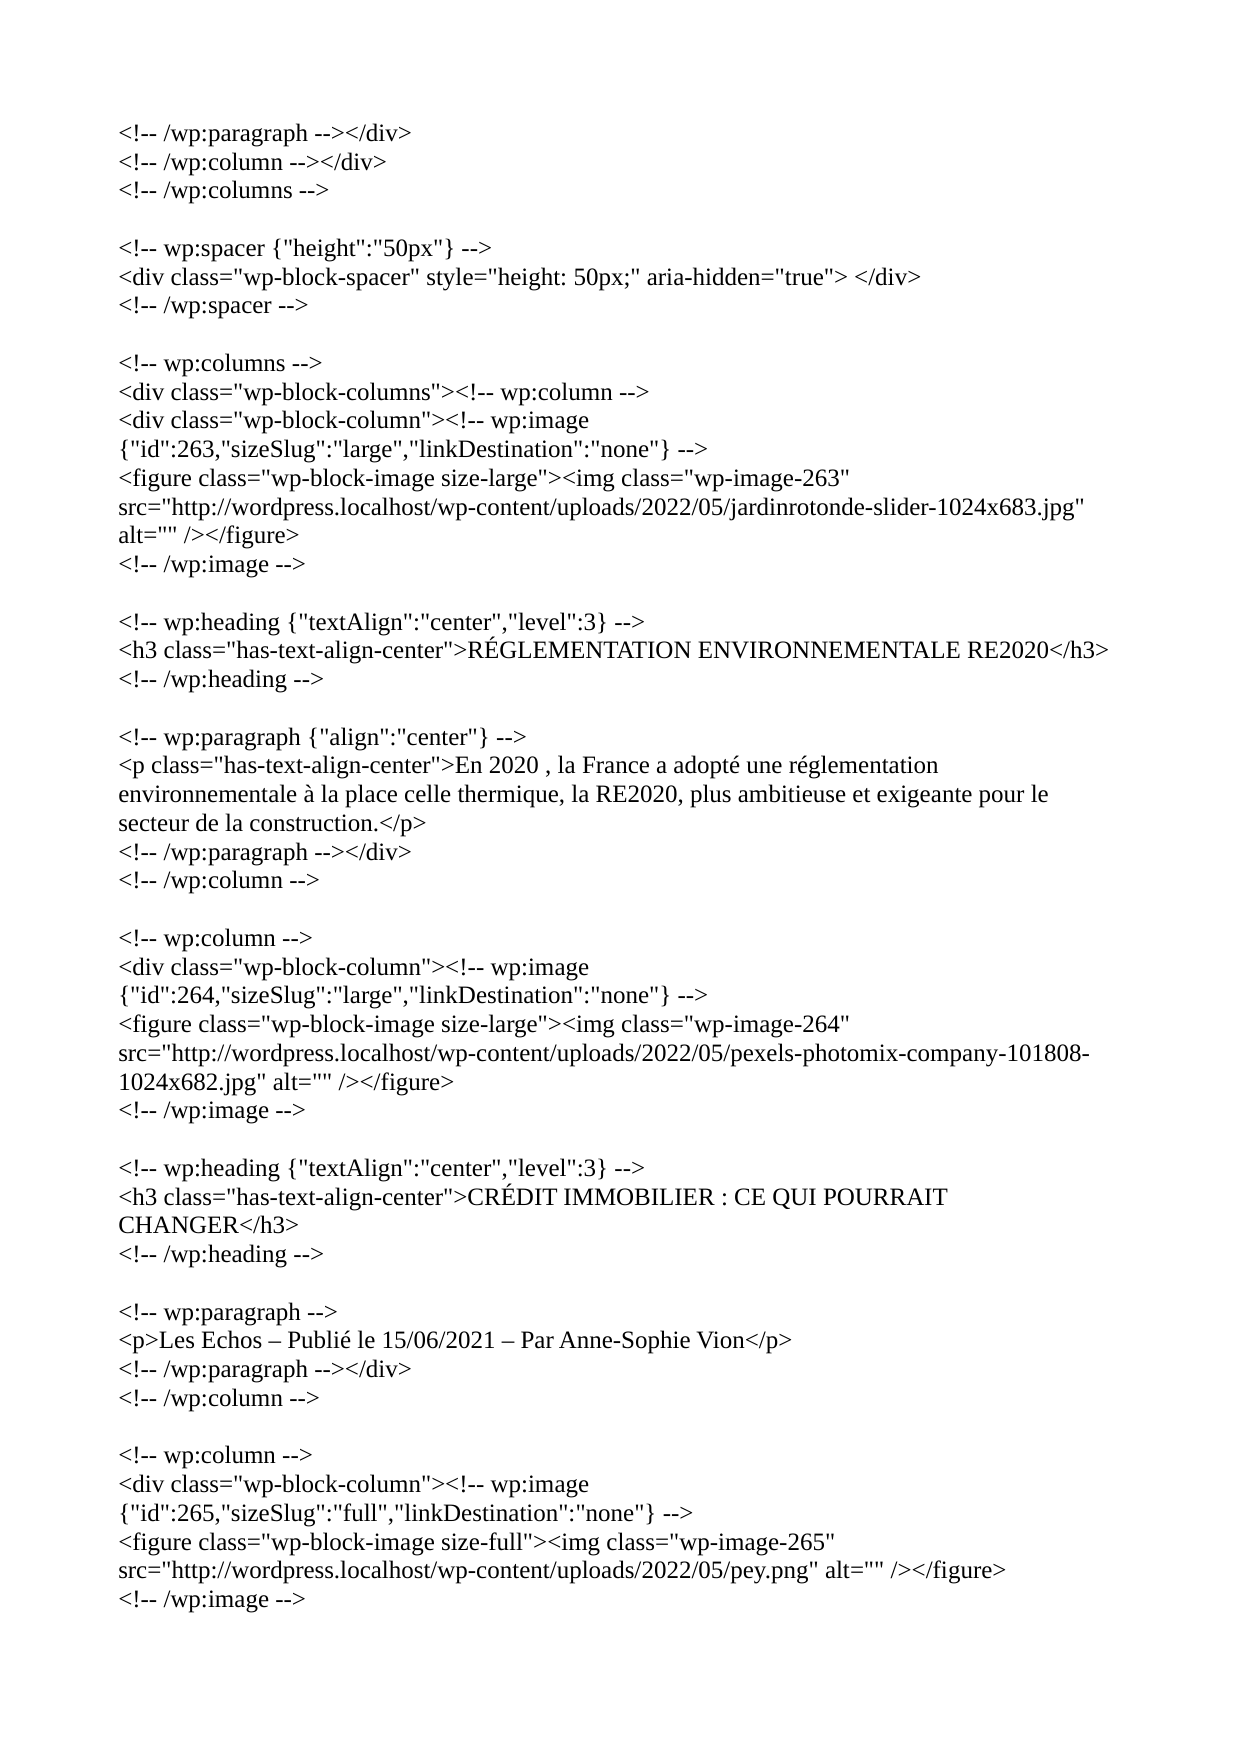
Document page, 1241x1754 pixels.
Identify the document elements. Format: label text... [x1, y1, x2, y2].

text <!-- /wp:heading --> [118, 1239, 1122, 1268]
text <!-- wp:paragraph --> [118, 1297, 1122, 1326]
text <figure class="wp-block-image size-full"><img class="wp-image-265" src="http://wordpress.localhost/wp-content/uploads/2022/05/pey.png" alt="" /></figure> [118, 1527, 1122, 1584]
text <!-- wp:paragraph {"align":"center"} --> [118, 722, 1122, 751]
text <!-- /wp:columns --> [118, 176, 1122, 204]
text <!-- wp:heading {"textAlign":"center","level":3} --> [118, 607, 1122, 636]
text <!-- /wp:paragraph --></div> [118, 118, 1122, 147]
text <!-- wp:spacer {"height":"50px"} --> [118, 233, 1122, 262]
text <figure class="wp-block-image size-large"><img class="wp-image-264" src="http://wordpress.localhost/wp-content/uploads/2022/05/pexels-photomix-company-101808-1024x682.jpg" alt="" /></figure> [118, 1009, 1122, 1096]
text <!-- wp:heading {"textAlign":"center","level":3} --> [118, 1153, 1122, 1182]
text <!-- wp:column --> [118, 1441, 1122, 1469]
text <h3 class="has-text-align-center">RÉGLEMENTATION ENVIRONNEMENTALE RE2020</h3> [118, 636, 1122, 664]
text <h3 class="has-text-align-center">CRÉDIT IMMOBILIER : CE QUI POURRAIT CHANGER</h3> [118, 1182, 1122, 1239]
text <!-- /wp:column --> [118, 866, 1122, 894]
text <!-- /wp:paragraph --></div> [118, 837, 1122, 866]
text <!-- wp:columns --> [118, 348, 1122, 377]
text <p class="has-text-align-center">En 2020 , la France a adopté une réglementation environnementale à la place celle thermique, la RE2020, plus ambitieuse et exigeante pour le secteur de la construction.</p> [118, 751, 1122, 837]
text <div class="wp-block-spacer" style="height: 50px;" aria-hidden="true"> </div> [118, 262, 1122, 291]
text <!-- /wp:image --> [118, 1584, 1122, 1613]
text <!-- wp:column --> [118, 923, 1122, 952]
text <!-- /wp:paragraph --></div> [118, 1354, 1122, 1383]
text <figure class="wp-block-image size-large"><img class="wp-image-263" src="http://wordpress.localhost/wp-content/uploads/2022/05/jardinrotonde-slider-1024x683.jpg" alt="" /></figure> [118, 463, 1122, 549]
text <!-- /wp:image --> [118, 1096, 1122, 1124]
text <!-- /wp:column --></div> [118, 147, 1122, 176]
text <!-- /wp:column --> [118, 1383, 1122, 1412]
text <div class="wp-block-column"><!-- wp:image {"id":263,"sizeSlug":"large","linkDestination":"none"} --> [118, 406, 1122, 463]
text <div class="wp-block-column"><!-- wp:image {"id":264,"sizeSlug":"large","linkDestination":"none"} --> [118, 952, 1122, 1009]
text <!-- /wp:image --> [118, 549, 1122, 578]
text <div class="wp-block-column"><!-- wp:image {"id":265,"sizeSlug":"full","linkDestination":"none"} --> [118, 1469, 1122, 1527]
text <!-- /wp:heading --> [118, 664, 1122, 693]
text <!-- /wp:spacer --> [118, 291, 1122, 319]
text <p>Les Echos – Publié le 15/06/2021 – Par Anne-Sophie Vion</p> [118, 1326, 1122, 1354]
text <div class="wp-block-columns"><!-- wp:column --> [118, 377, 1122, 406]
